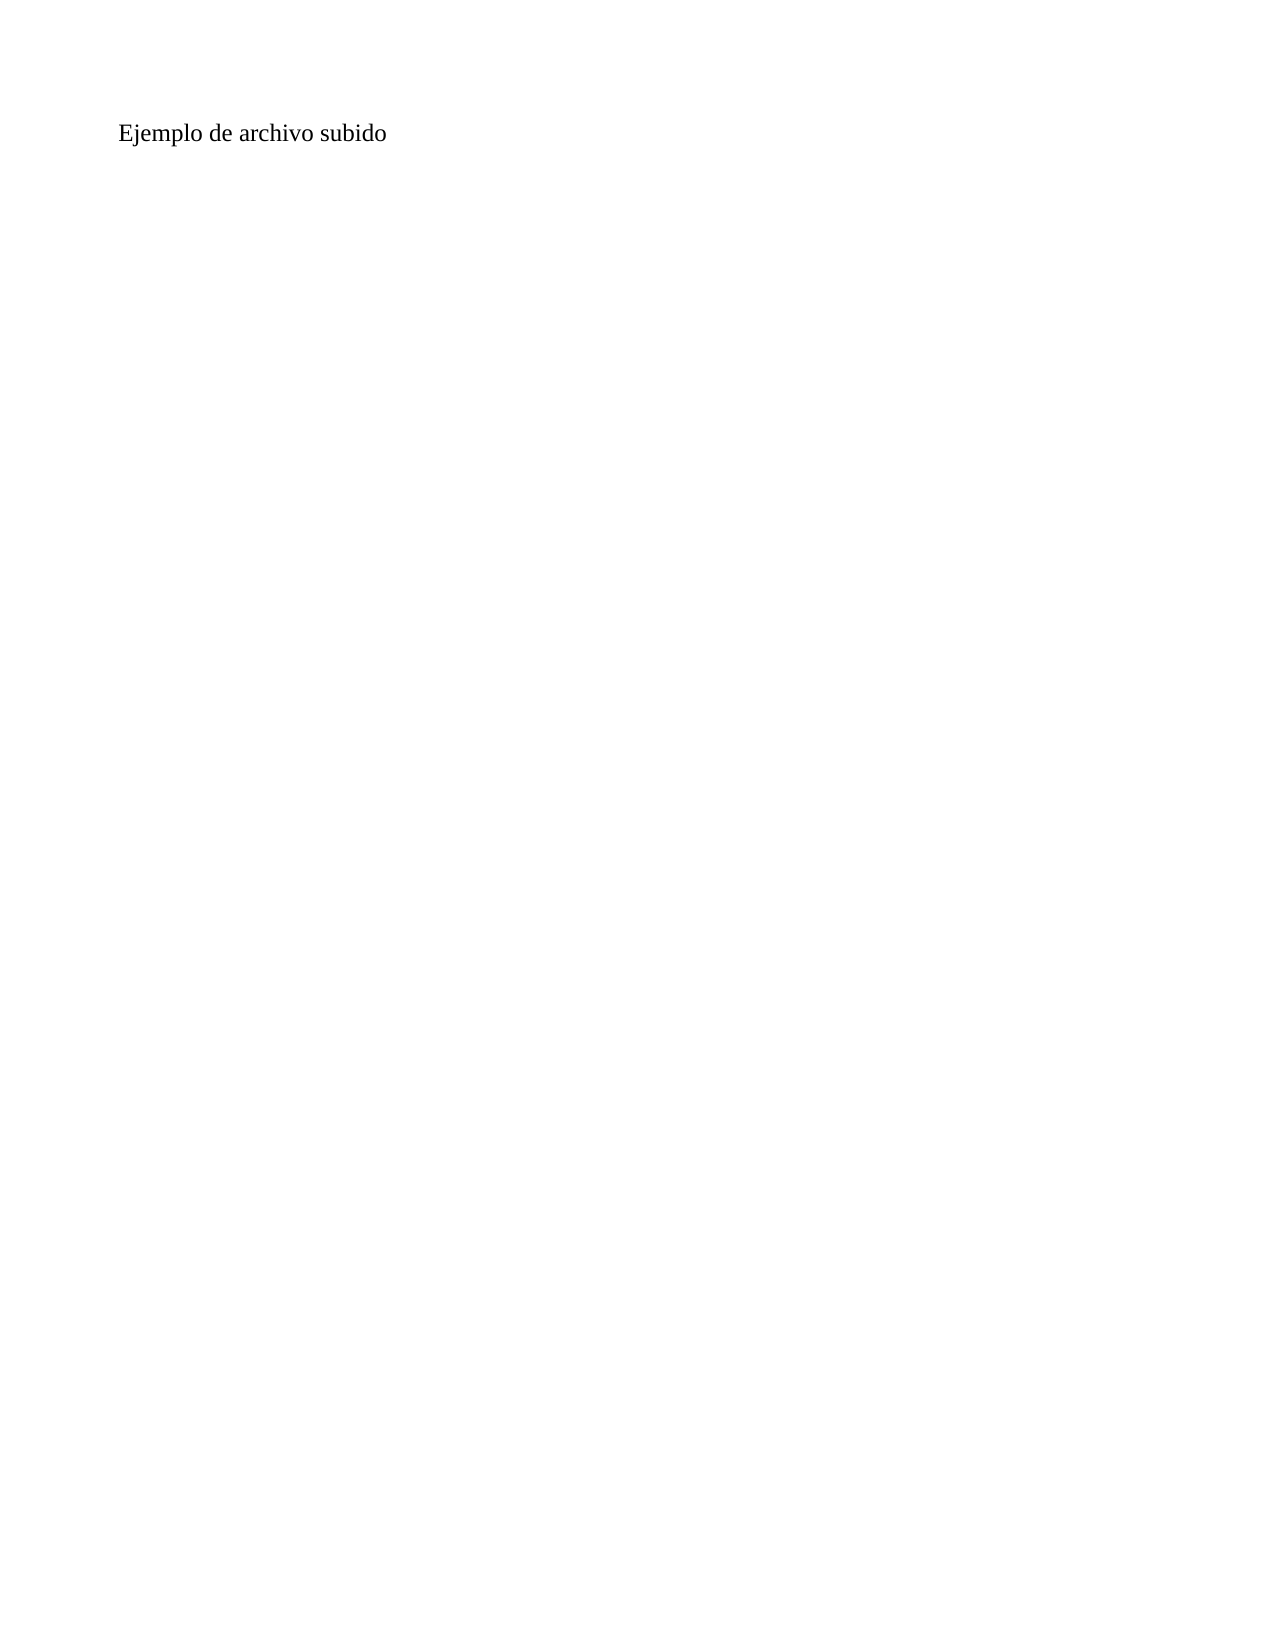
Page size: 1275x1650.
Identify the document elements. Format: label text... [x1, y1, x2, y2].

text Ejemplo de archivo subido [118, 118, 1157, 147]
